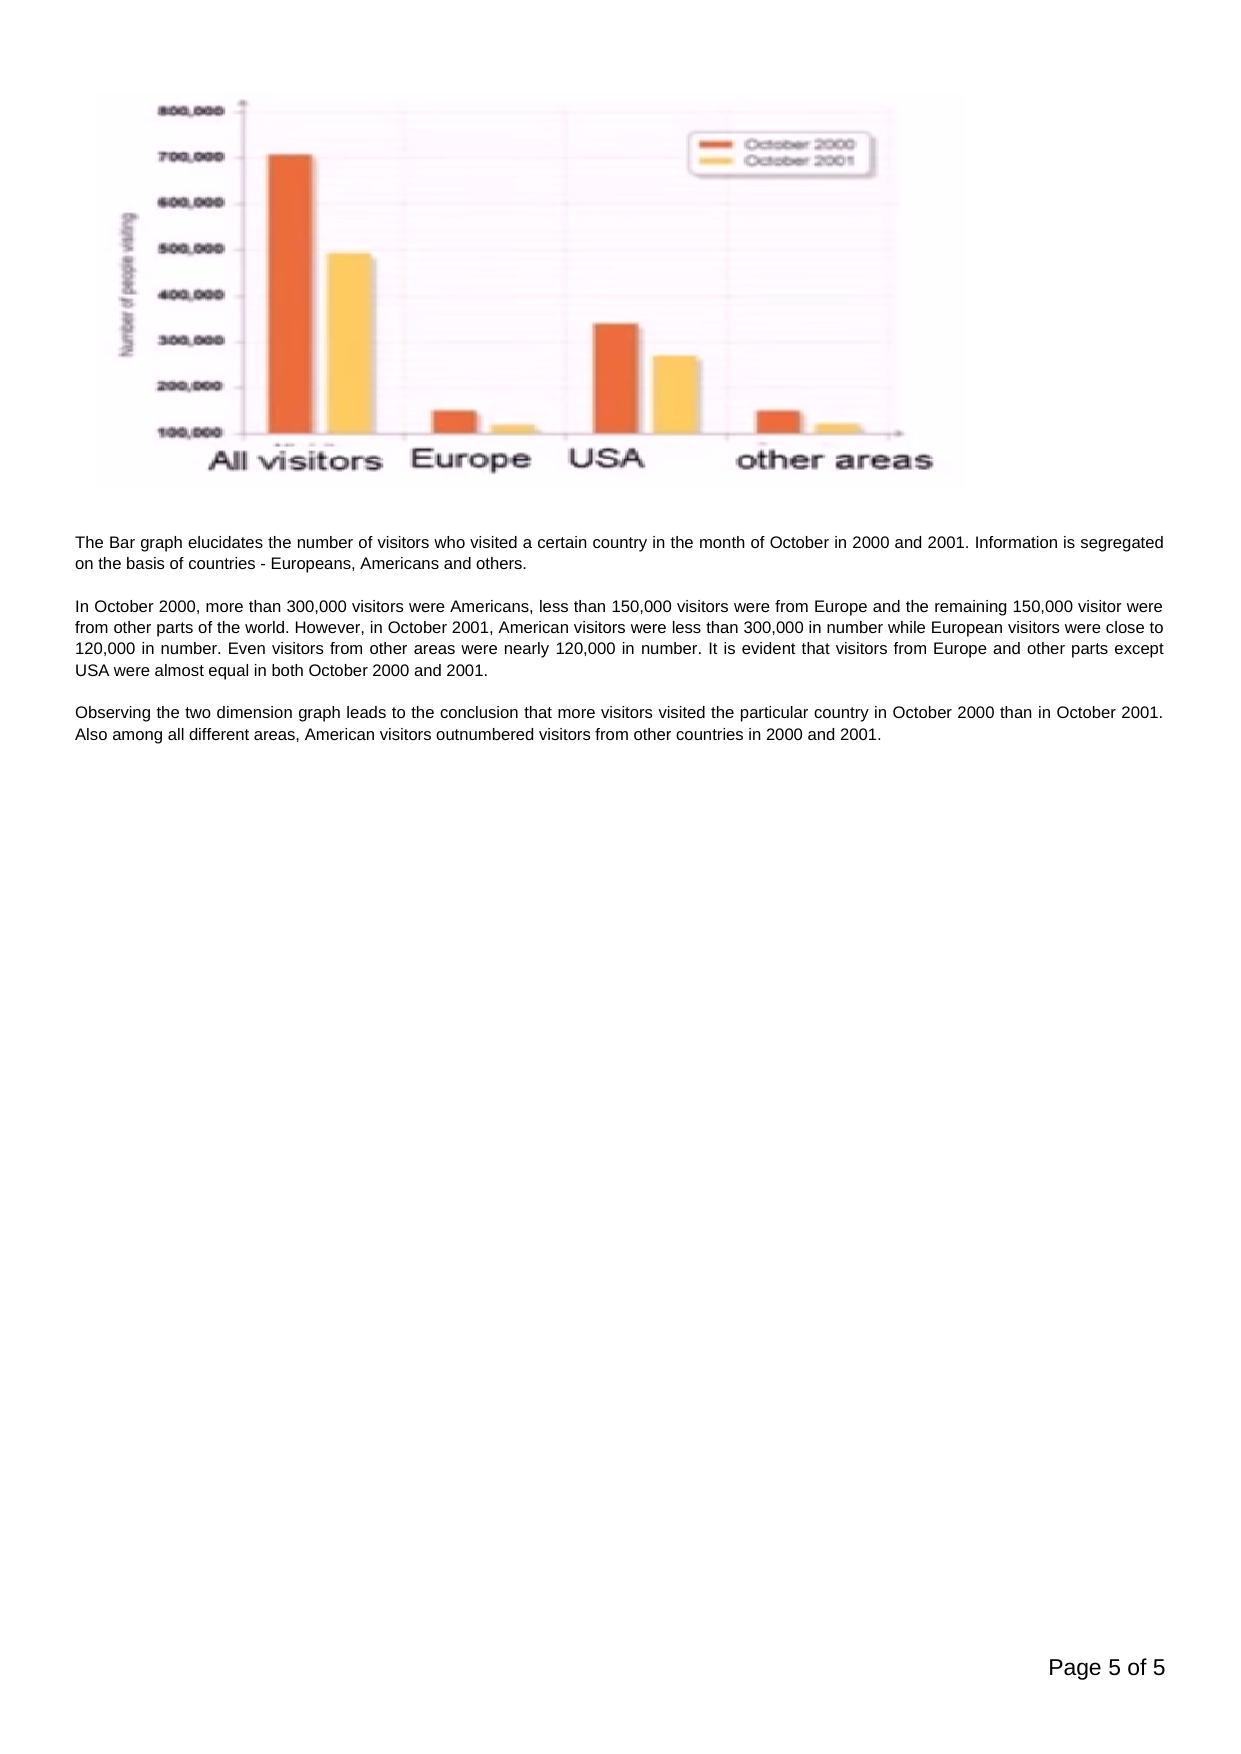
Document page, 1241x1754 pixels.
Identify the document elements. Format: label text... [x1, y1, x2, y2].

text Observing the two dimension graph leads to the conclusion that more visitors visited the particular country in October 2000 than in October 2001. Also among all different areas, American visitors outnumbered visitors from other countries in 2000 and 2001. [75, 704, 1165, 744]
picture [93, 93, 965, 489]
text In October 2000, more than 300,000 visitors were Americans, less than 150,000 visitors were from Europe and the remaining 150,000 visitor were from other parts of the world. However, in October 2001, American visitors were less than 300,000 in number while European visitors were close to 120,000 in number. Even visitors from other areas were nearly 120,000 in number. It is evident that visitors from Europe and other parts except USA were almost equal in both October 2000 and 2001. [75, 597, 1165, 680]
text The Bar graph elucidates the number of visitors who visited a certain country in the month of October in 2000 and 2001. Information is segregated on the basis of countries - Europeans, Americans and others. [75, 533, 1165, 573]
